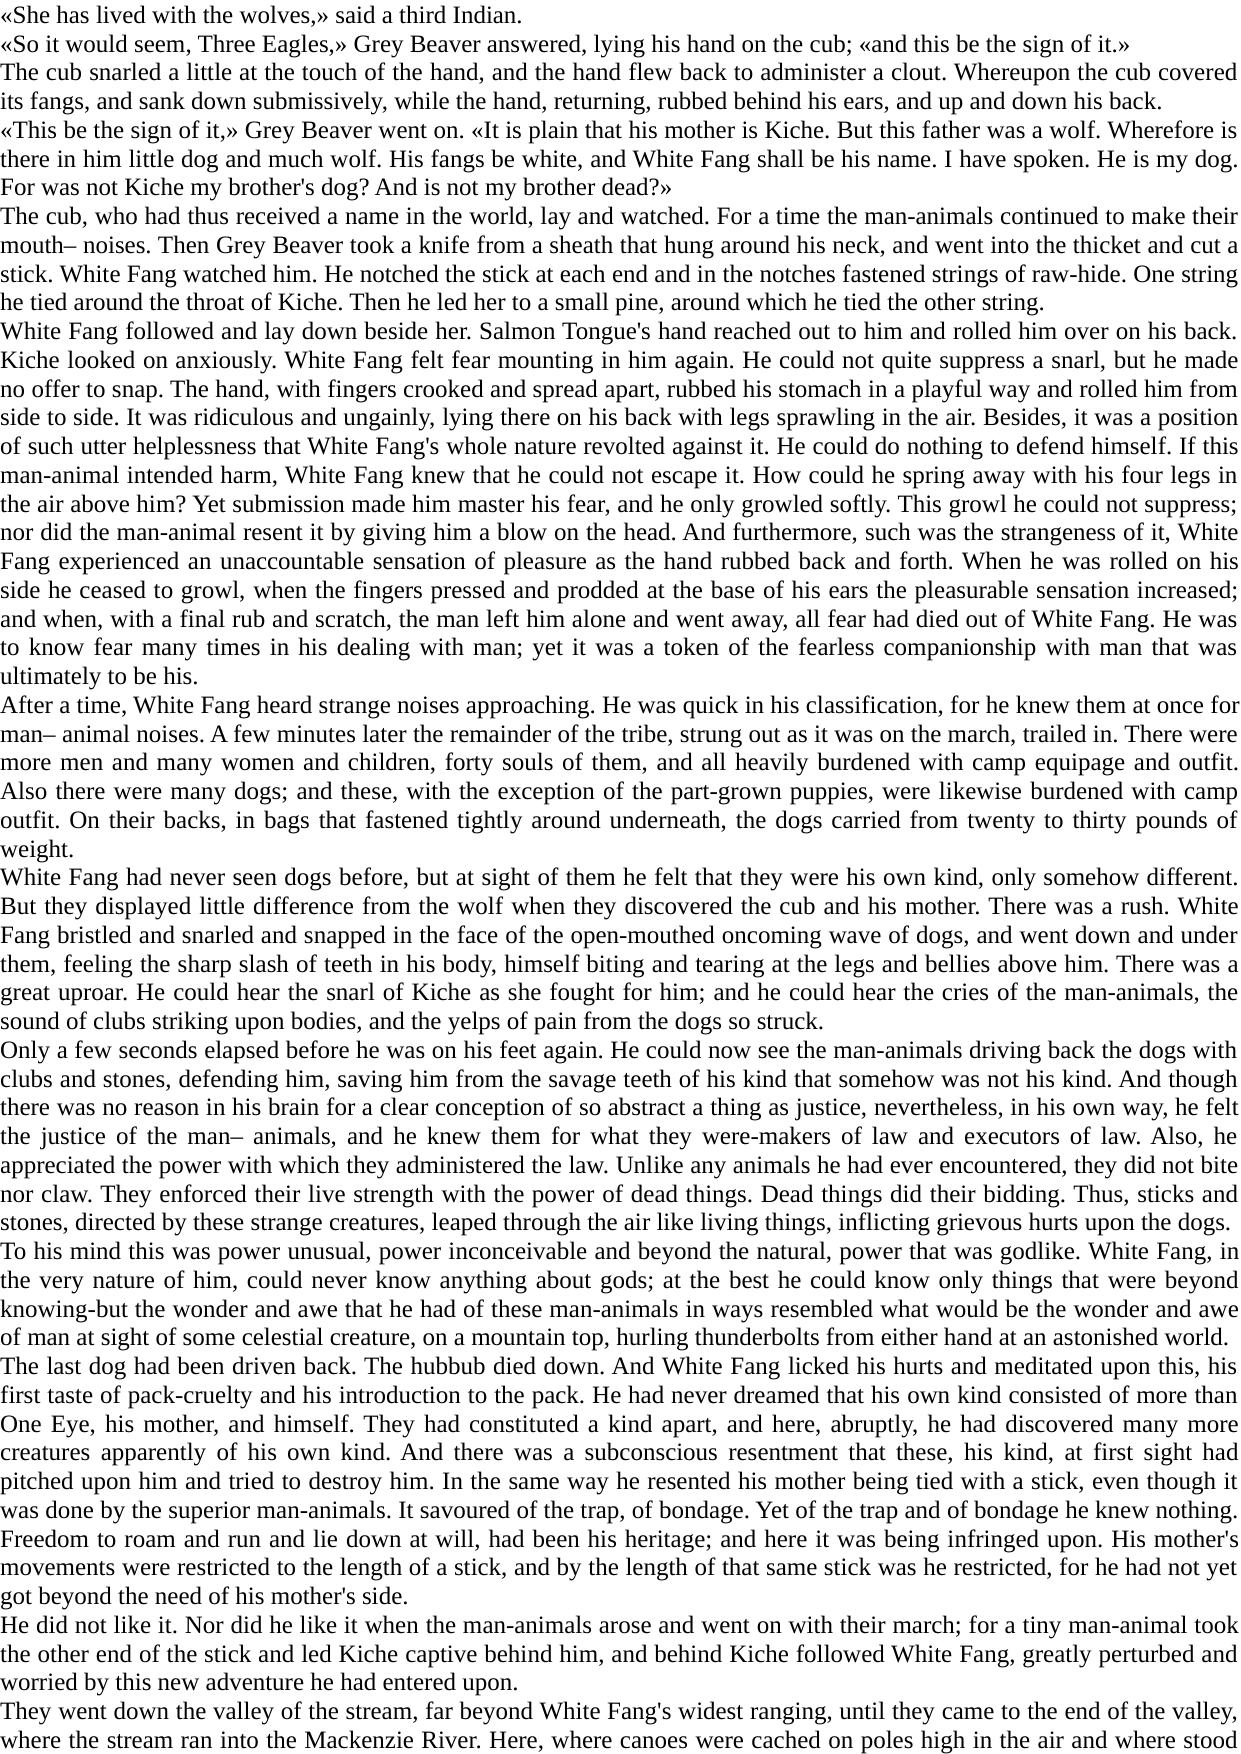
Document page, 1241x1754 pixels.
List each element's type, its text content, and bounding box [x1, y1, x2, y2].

text «She has lived with the wolves,» said a third Indian. [0, 0, 1240, 29]
text «This be the sign of it,» Grey Beaver went on. «It is plain that his mother is Kiche. But this father was a wolf. Wherefore is there in him little dog and much wolf. His fangs be white, and White Fang shall be his name. I have spoken. He is my dog. For was not Kiche my brother's dog? And is not my brother dead?» [0, 115, 1240, 201]
text Only a few seconds elapsed before he was on his feet again. He could now see the man-animals driving back the dogs with clubs and stones, defending him, saving him from the savage teeth of his kind that somehow was not his kind. And though there was no reason in his brain for a clear conception of so abstract a thing as justice, nevertheless, in his own way, he felt the justice of the man– animals, and he knew them for what they were-makers of law and executors of law. Also, he appreciated the power with which they administered the law. Unlike any animals he had ever encountered, they did not bite nor claw. They enforced their live strength with the power of dead things. Dead things did their bidding. Thus, sticks and stones, directed by these strange creatures, leaped through the air like living things, inflicting grievous hurts upon the dogs. [0, 1035, 1240, 1236]
text After a time, White Fang heard strange noises approaching. He was quick in his classification, for he knew them at once for man– animal noises. A few minutes later the remainder of the tribe, strung out as it was on the march, trailed in. There were more men and many women and children, forty souls of them, and all heavily burdened with camp equipage and outfit. Also there were many dogs; and these, with the exception of the part-grown puppies, were likewise burdened with camp outfit. On their backs, in bags that fastened tightly around underneath, the dogs carried from twenty to thirty pounds of weight. [0, 690, 1240, 862]
text He did not like it. Nor did he like it when the man-animals arose and went on with their march; for a tiny man-animal took the other end of the stick and led Kiche captive behind him, and behind Kiche followed White Fang, greatly perturbed and worried by this new adventure he had entered upon. [0, 1610, 1240, 1696]
text «So it would seem, Three Eagles,» Grey Beaver answered, lying his hand on the cub; «and this be the sign of it.» [0, 29, 1240, 57]
text The cub, who had thus received a name in the world, lay and watched. For a time the man-animals continued to make their mouth– noises. Then Grey Beaver took a knife from a sheath that hung around his neck, and went into the thicket and cut a stick. White Fang watched him. He notched the stick at each end and in the notches fastened strings of raw-hide. One string he tied around the throat of Kiche. Then he led her to a small pine, around which he tied the other string. [0, 201, 1240, 316]
text They went down the valley of the stream, far beyond White Fang's widest ranging, until they came to the end of the valley, where the stream ran into the Mackenzie River. Here, where canoes were cached on poles high in the air and where stood [0, 1696, 1240, 1754]
text White Fang followed and lay down beside her. Salmon Tongue's hand reached out to him and rolled him over on his back. Kiche looked on anxiously. White Fang felt fear mounting in him again. He could not quite suppress a snarl, but he made no offer to snap. The hand, with fingers crooked and spread apart, rubbed his stomach in a playful way and rolled him from side to side. It was ridiculous and ungainly, lying there on his back with legs sprawling in the air. Besides, it was a position of such utter helplessness that White Fang's whole nature revolted against it. He could do nothing to defend himself. If this man-animal intended harm, White Fang knew that he could not escape it. How could he spring away with his four legs in the air above him? Yet submission made him master his fear, and he only growled softly. This growl he could not suppress; nor did the man-animal resent it by giving him a blow on the head. And furthermore, such was the strangeness of it, White Fang experienced an unaccountable sensation of pleasure as the hand rubbed back and forth. When he was rolled on his side he ceased to growl, when the fingers pressed and prodded at the base of his ears the pleasurable sensation increased; and when, with a final rub and scratch, the man left him alone and went away, all fear had died out of White Fang. He was to know fear many times in his dealing with man; yet it was a token of the fearless companionship with man that was ultimately to be his. [0, 316, 1240, 690]
text The last dog had been driven back. The hubbub died down. And White Fang licked his hurts and meditated upon this, his first taste of pack-cruelty and his introduction to the pack. He had never dreamed that his own kind consisted of more than One Eye, his mother, and himself. They had constituted a kind apart, and here, abruptly, he had discovered many more creatures apparently of his own kind. And there was a subconscious resentment that these, his kind, at first sight had pitched upon him and tried to destroy him. In the same way he resented his mother being tied with a stick, even though it was done by the superior man-animals. It savoured of the trap, of bondage. Yet of the trap and of bondage he knew nothing. Freedom to roam and run and lie down at will, had been his heritage; and here it was being infringed upon. His mother's movements were restricted to the length of a stick, and by the length of that same stick was he restricted, for he had not yet got beyond the need of his mother's side. [0, 1351, 1240, 1610]
text White Fang had never seen dogs before, but at sight of them he felt that they were his own kind, only somehow different. But they displayed little difference from the wolf when they discovered the cub and his mother. There was a rush. White Fang bristled and snarled and snapped in the face of the open-mouthed oncoming wave of dogs, and went down and under them, feeling the sharp slash of teeth in his body, himself biting and tearing at the legs and bellies above him. There was a great uproar. He could hear the snarl of Kiche as she fought for him; and he could hear the cries of the man-animals, the sound of clubs striking upon bodies, and the yelps of pain from the dogs so struck. [0, 862, 1240, 1035]
text The cub snarled a little at the touch of the hand, and the hand flew back to administer a clout. Whereupon the cub covered its fangs, and sank down submissively, while the hand, returning, rubbed behind his ears, and up and down his back. [0, 57, 1240, 115]
text To his mind this was power unusual, power inconceivable and beyond the natural, power that was godlike. White Fang, in the very nature of him, could never know anything about gods; at the best he could know only things that were beyond knowing-but the wonder and awe that he had of these man-animals in ways resembled what would be the wonder and awe of man at sight of some celestial creature, on a mountain top, hurling thunderbolts from either hand at an astonished world. [0, 1236, 1240, 1351]
